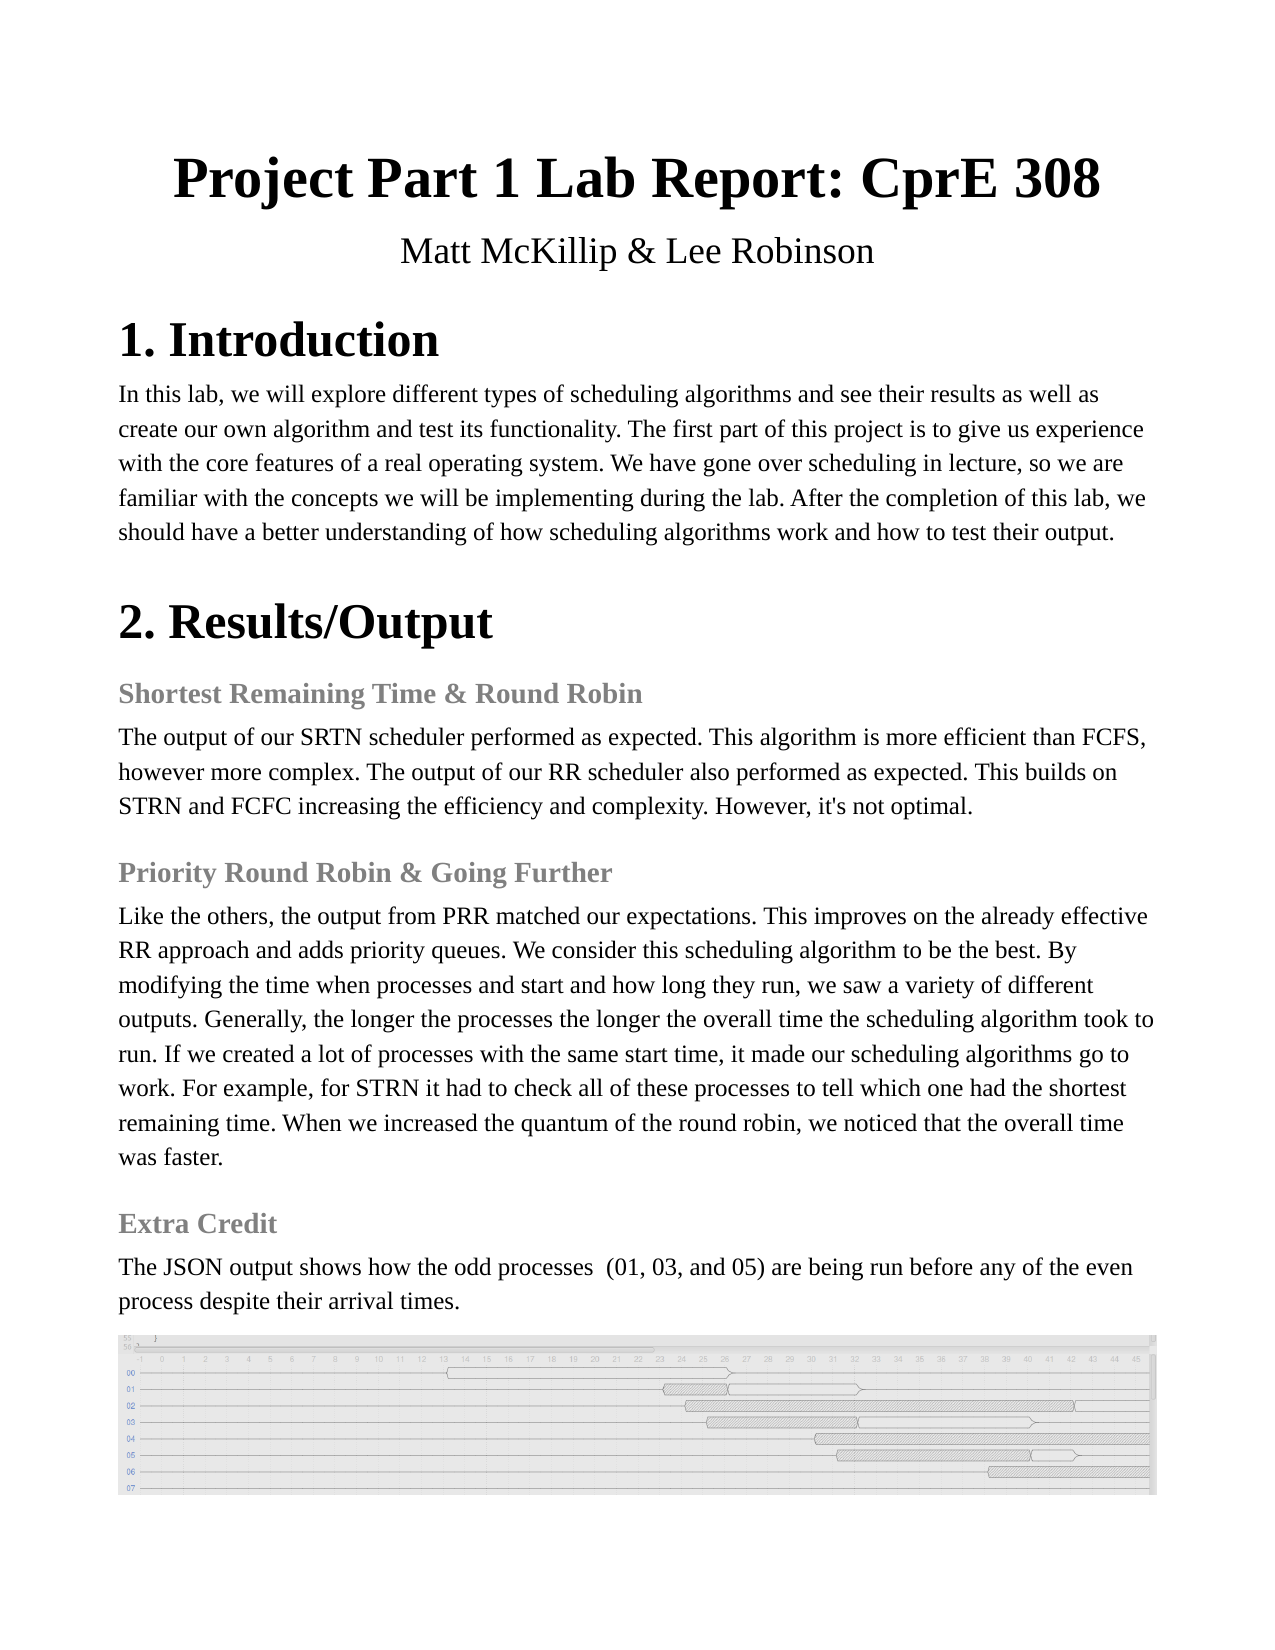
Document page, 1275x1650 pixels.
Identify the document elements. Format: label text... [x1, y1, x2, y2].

text In this lab, we will explore different types of scheduling algorithms and see their results as well as create our own algorithm and test its functionality. The first part of this project is to give us experience with the core features of a real operating system. We have gone over scheduling in lecture, so we are familiar with the concepts we will be implementing during the lab. After the completion of this lab, we should have a better understanding of how scheduling algorithms work and how to test their output. [118, 379, 1157, 546]
subtitle Shortest Remaining Time & Round Robin [118, 676, 1157, 710]
subtitle 1. Introduction [118, 309, 1157, 367]
text Like the others, the output from PRR matched our expectations. This improves on the already effective RR approach and adds priority queues. We consider this scheduling algorithm to be the best. By modifying the time when processes and start and how long they run, we saw a variety of different outputs. Generally, the longer the processes the longer the overall time the scheduling algorithm took to run. If we created a lot of processes with the same start time, it made our scheduling algorithms go to work. For example, for STRN it had to check all of these processes to tell which one had the shortest remaining time. When we increased the quantum of the round robin, we noticed that the overall time was faster. [118, 901, 1157, 1171]
subtitle Matt McKillip & Lee Robinson [118, 229, 1157, 272]
subtitle 2. Results/Output [118, 592, 1157, 649]
subtitle Extra Credit [118, 1206, 1157, 1239]
text The output of our SRTN scheduler performed as expected. This algorithm is more efficient than FCFS, however more complex. The output of our RR scheduler also performed as expected. This builds on STRN and FCFC increasing the efficiency and complexity. However, it's not optimal. [118, 722, 1157, 820]
title Project Part 1 Lab Report: CprE 308 [118, 143, 1157, 210]
text The JSON output shows how the odd processes (01, 03, and 05) are being run before any of the even process despite their arrival times. [118, 1252, 1157, 1315]
picture [118, 1335, 1157, 1495]
subtitle Priority Round Robin & Going Further [118, 855, 1157, 888]
